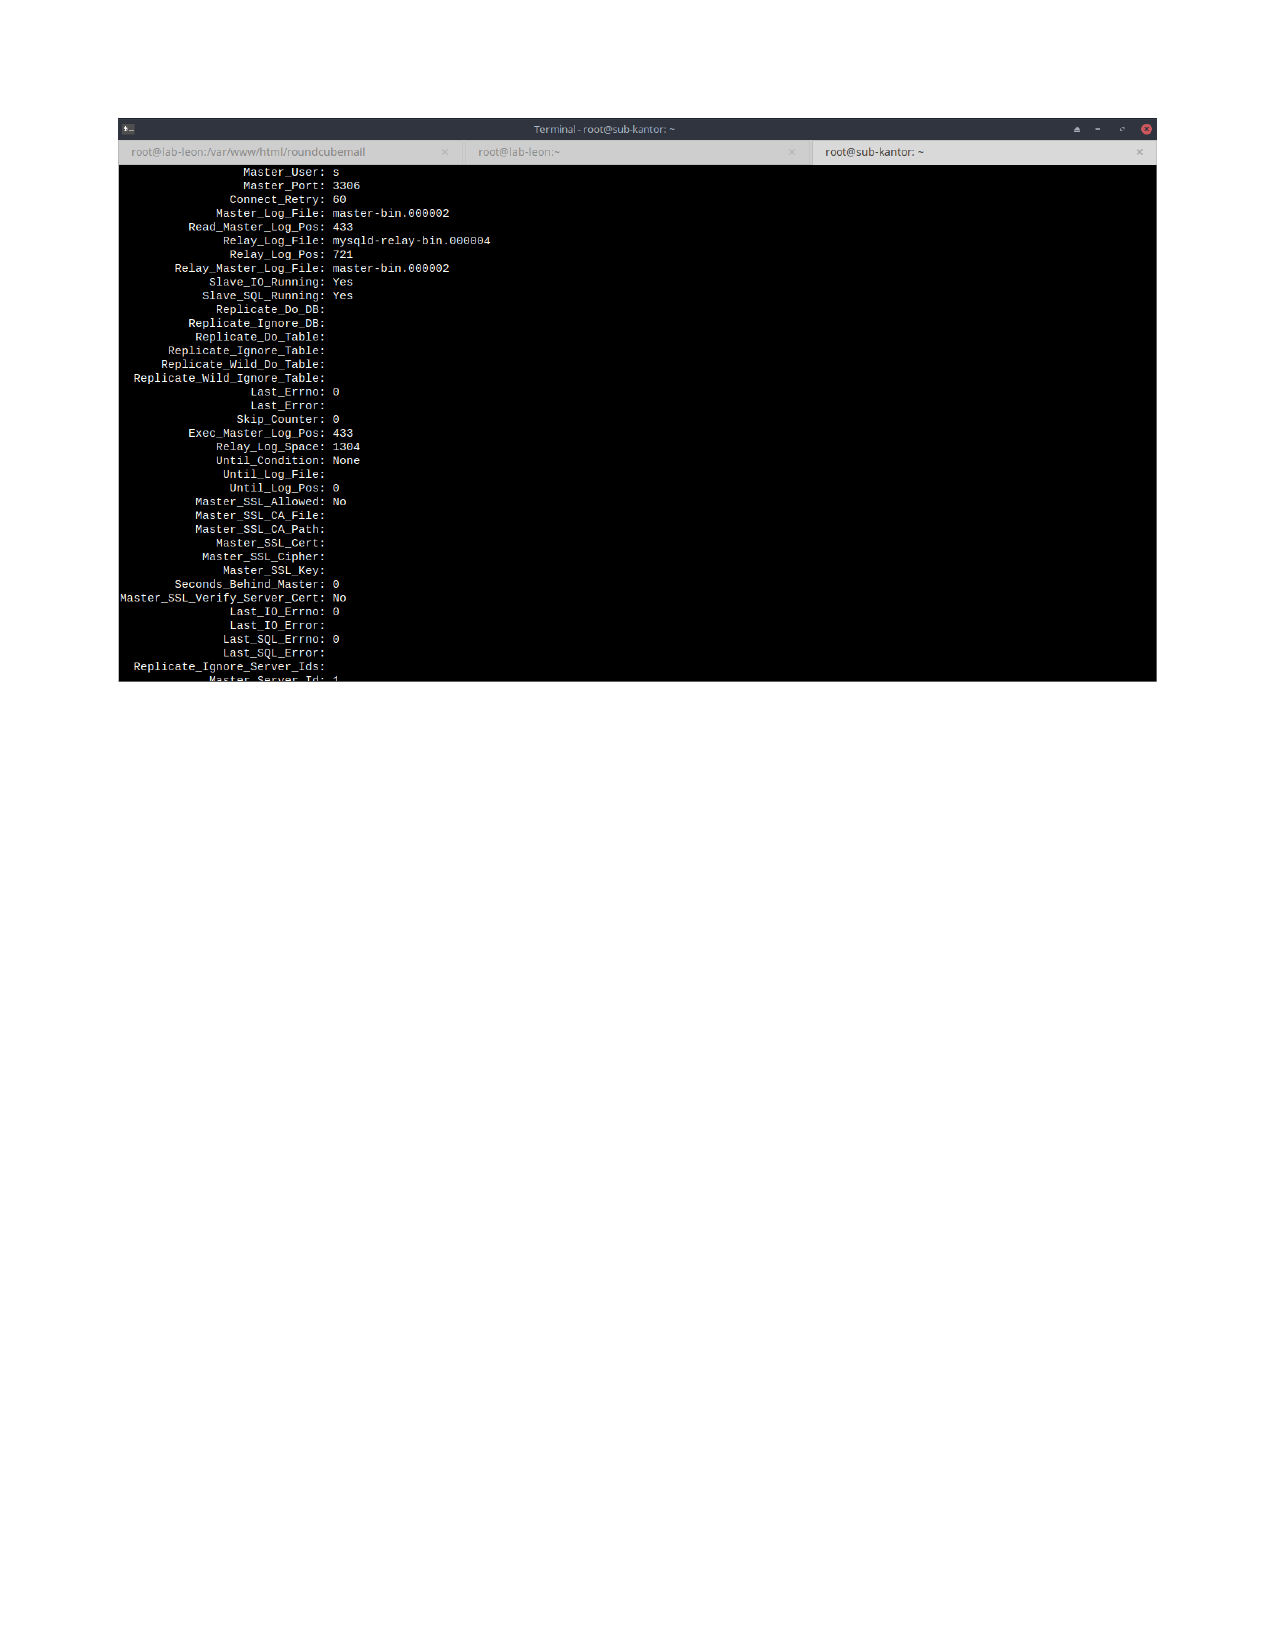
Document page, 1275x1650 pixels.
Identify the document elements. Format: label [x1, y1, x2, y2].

picture [118, 118, 1157, 682]
